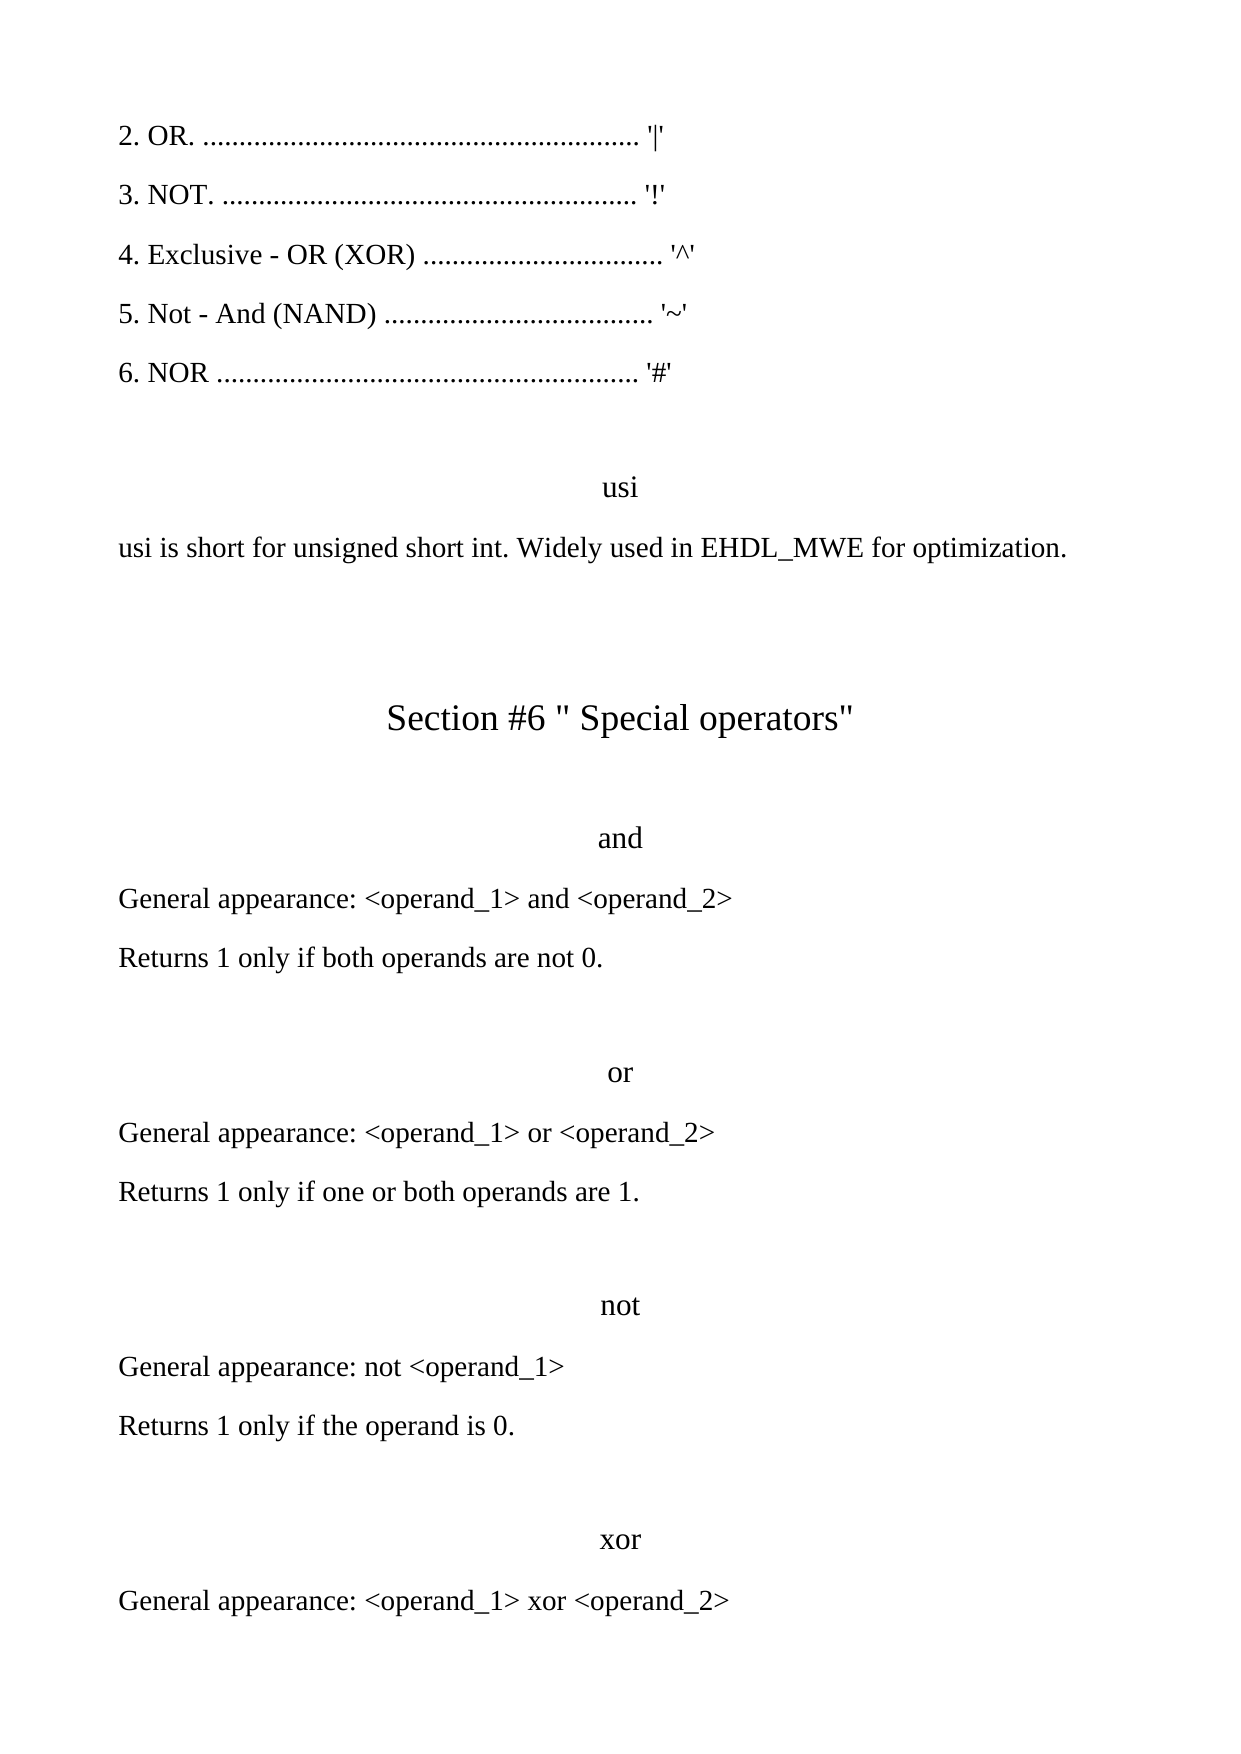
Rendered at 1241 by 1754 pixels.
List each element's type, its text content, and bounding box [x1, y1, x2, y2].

text xor [118, 1521, 1122, 1556]
text or [118, 1053, 1122, 1089]
text 4. Exclusive - OR (XOR) ................................. '^' [118, 237, 1122, 270]
text 2. OR. ............................................................ '|' [118, 118, 1122, 152]
text Returns 1 only if one or both operands are 1. [118, 1174, 1122, 1208]
text General appearance: <operand_1> or <operand_2> [118, 1115, 1122, 1148]
text 5. Not - And (NAND) ..................................... '~' [118, 296, 1122, 330]
text Returns 1 only if the operand is 0. [118, 1408, 1122, 1442]
text General appearance: <operand_1> and <operand_2> [118, 881, 1122, 914]
text usi [118, 468, 1122, 504]
text Returns 1 only if both operands are not 0. [118, 940, 1122, 974]
text and [118, 819, 1122, 855]
text General appearance: <operand_1> xor <operand_2> [118, 1583, 1122, 1616]
text 3. NOT. ......................................................... '!' [118, 177, 1122, 211]
text not [118, 1287, 1122, 1323]
text 6. NOR .......................................................... '#' [118, 356, 1122, 389]
text usi is short for unsigned short int. Widely used in EHDL_MWE for optimization. [118, 530, 1122, 564]
text Section #6 " Special operators" [118, 696, 1122, 739]
text General appearance: not <operand_1> [118, 1349, 1122, 1382]
